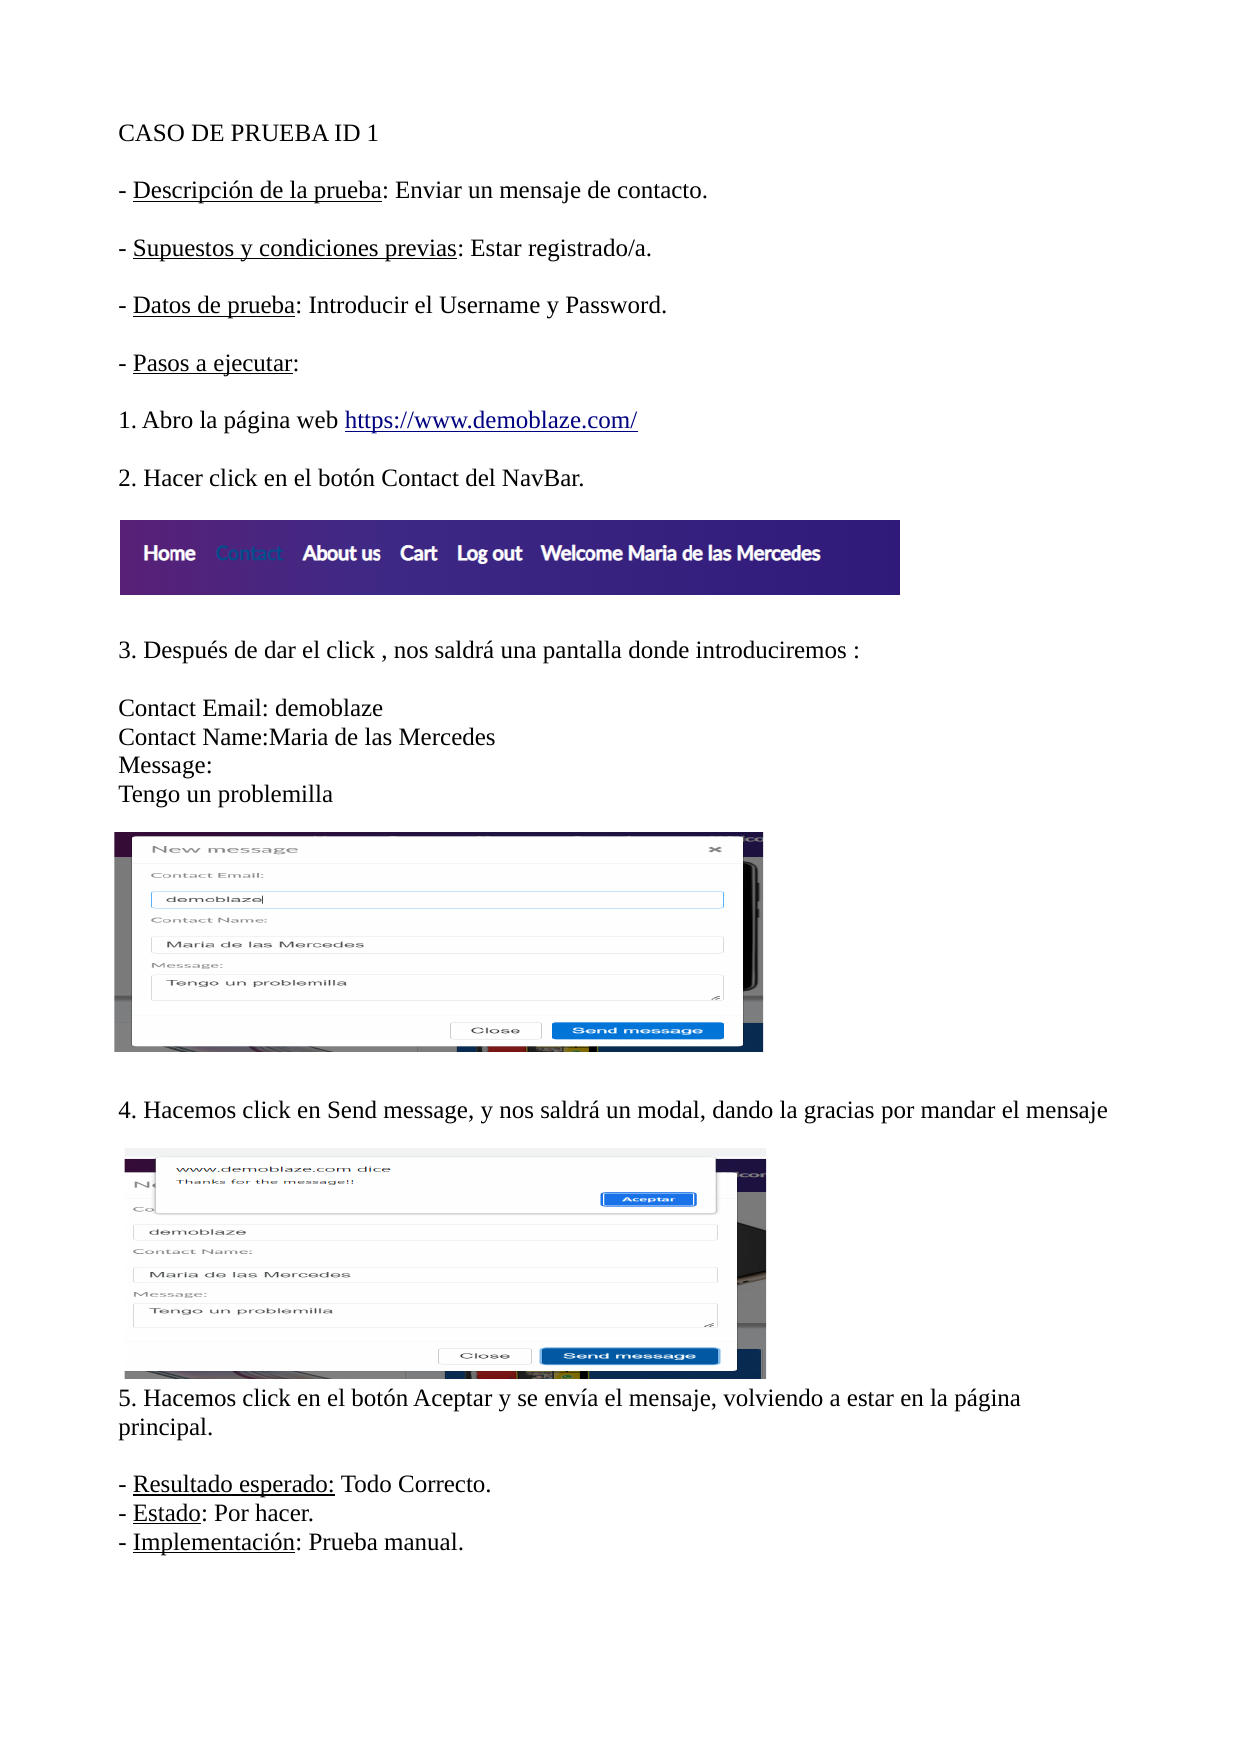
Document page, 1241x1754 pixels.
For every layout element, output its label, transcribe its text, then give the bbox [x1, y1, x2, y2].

text 1. Abro la página web https://www.demoblaze.com/ [118, 406, 1122, 434]
text - Resultado esperado: Todo Correcto. [118, 1469, 1122, 1498]
picture [120, 520, 900, 595]
text - Pasos a ejecutar: [118, 348, 1122, 377]
text - Supuestos y condiciones previas: Estar registrado/a. [118, 233, 1122, 262]
text - Descripción de la prueba: Enviar un mensaje de contacto. [118, 176, 1122, 204]
text - Estado: Por hacer. [118, 1498, 1122, 1527]
picture [124, 1148, 767, 1379]
text 2. Hacer click en el botón Contact del NavBar. [118, 463, 1122, 492]
text Tengo un problemilla [118, 779, 1122, 808]
text 4. Hacemos click en Send message, y nos saldrá un modal, dando la gracias por mandar el mensaje [118, 1096, 1122, 1124]
text CASO DE PRUEBA ID 1 [118, 118, 1122, 147]
picture [114, 832, 764, 1052]
text - Datos de prueba: Introducir el Username y Password. [118, 291, 1122, 319]
text Contact Email: demoblaze [118, 693, 1122, 722]
text Contact Name:Maria de las Mercedes [118, 722, 1122, 751]
text 3. Después de dar el click , nos saldrá una pantalla donde introduciremos : [118, 636, 1122, 664]
text 5. Hacemos click en el botón Aceptar y se envía el mensaje, volviendo a estar en la página principal. [118, 1383, 1122, 1441]
text Message: [118, 751, 1122, 779]
text - Implementación: Prueba manual. [118, 1527, 1122, 1556]
